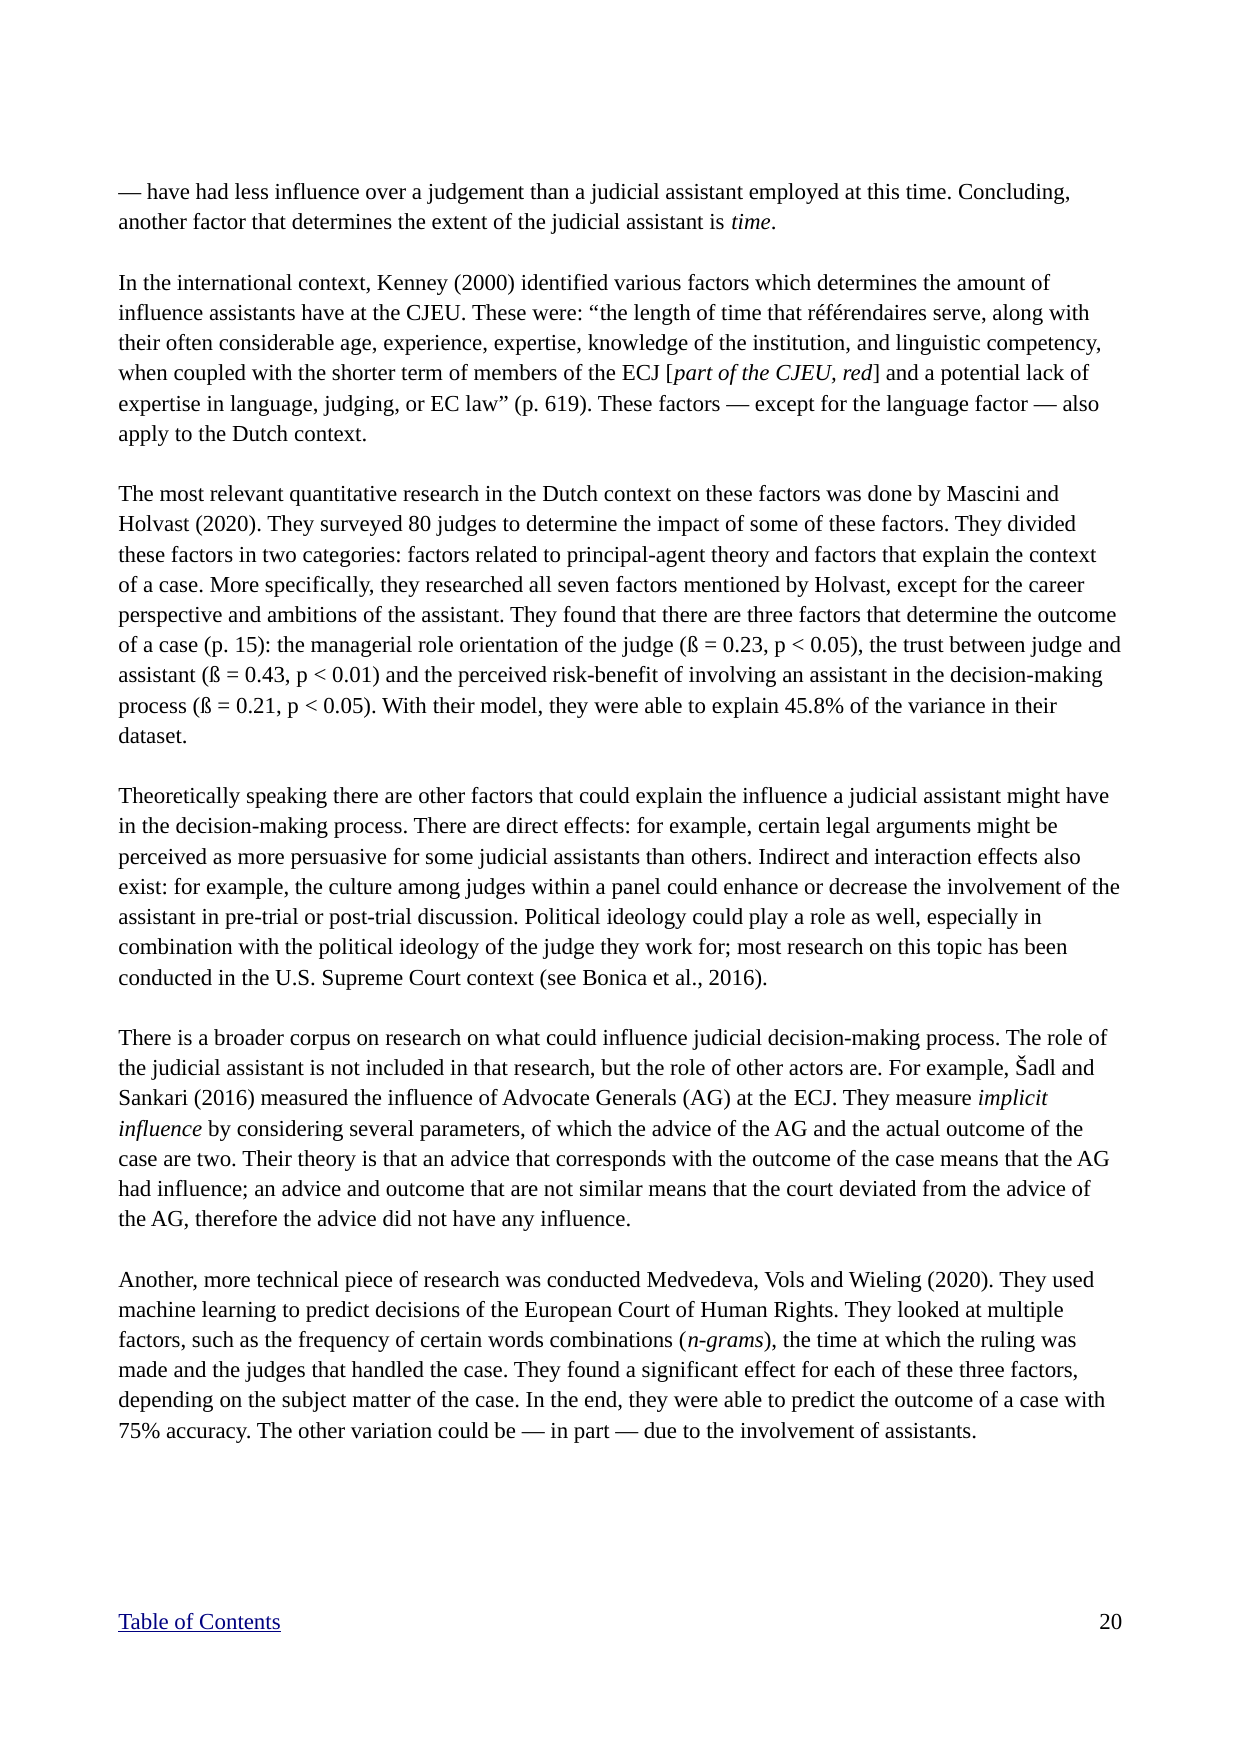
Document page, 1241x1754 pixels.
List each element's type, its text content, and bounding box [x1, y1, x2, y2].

text In the international context, Kenney (2000) identified various factors which determines the amount of influence assistants have at the CJEU. These were: “the length of time that référendaires serve, along with their often considerable age, experience, expertise, knowledge of the institution, and linguistic competency, when coupled with the shorter term of members of the ECJ [part of the CJEU, red] and a potential lack of expertise in language, judging, or EC law” (p. 619). These factors — except for the language factor — also apply to the Dutch context. [118, 269, 1122, 446]
text — have had less influence over a judgement than a judicial assistant employed at this time. Concluding, another factor that determines the extent of the judicial assistant is time. [118, 178, 1122, 235]
text Theoretically speaking there are other factors that could explain the influence a judicial assistant might have in the decision-making process. There are direct effects: for example, certain legal arguments might be perceived as more persuasive for some judicial assistants than others. Indirect and interaction effects also exist: for example, the culture among judges within a panel could enhance or decrease the involvement of the assistant in pre-trial or post-trial discussion. Political ideology could play a role as well, especially in combination with the political ideology of the judge they work for; most research on this topic has been conducted in the U.S. Supreme Court context (see Bonica et al., 2016). [118, 782, 1122, 990]
text There is a broader corpus on research on what could influence judicial decision-making process. The role of the judicial assistant is not included in that research, but the role of other actors are. For example, Šadl and Sankari (2016) measured the influence of Advocate Generals (AG) at the ECJ. They measure implicit influence by considering several parameters, of which the advice of the AG and the actual outcome of the case are two. Their theory is that an advice that corresponds with the outcome of the case means that the AG had influence; an advice and outcome that are not similar means that the court deviated from the advice of the AG, therefore the advice did not have any influence. [118, 1024, 1122, 1232]
text The most relevant quantitative research in the Dutch context on these factors was done by Mascini and Holvast (2020). They surveyed 80 judges to determine the impact of some of these factors. They divided these factors in two categories: factors related to principal-agent theory and factors that explain the context of a case. More specifically, they researched all seven factors mentioned by Holvast, except for the career perspective and ambitions of the assistant. They found that there are three factors that determine the outcome of a case (p. 15): the managerial role orientation of the judge (ß = 0.23, p < 0.05), the trust between judge and assistant (ß = 0.43, p < 0.01) and the perceived risk-benefit of involving an assistant in the decision-making process (ß = 0.21, p < 0.05). With their model, they were able to explain 45.8% of the variance in their dataset. [118, 480, 1122, 748]
text Another, more technical piece of research was conducted Medvedeva, Vols and Wieling (2020). They used machine learning to predict decisions of the European Court of Human Rights. They looked at multiple factors, such as the frequency of certain words combinations (n-grams), the time at which the ruling was made and the judges that handled the case. They found a significant effect for each of these three factors, depending on the subject matter of the case. In the end, they were able to predict the outcome of a case with 75% accuracy. The other variation could be — in part — due to the involvement of assistants. [118, 1266, 1122, 1443]
